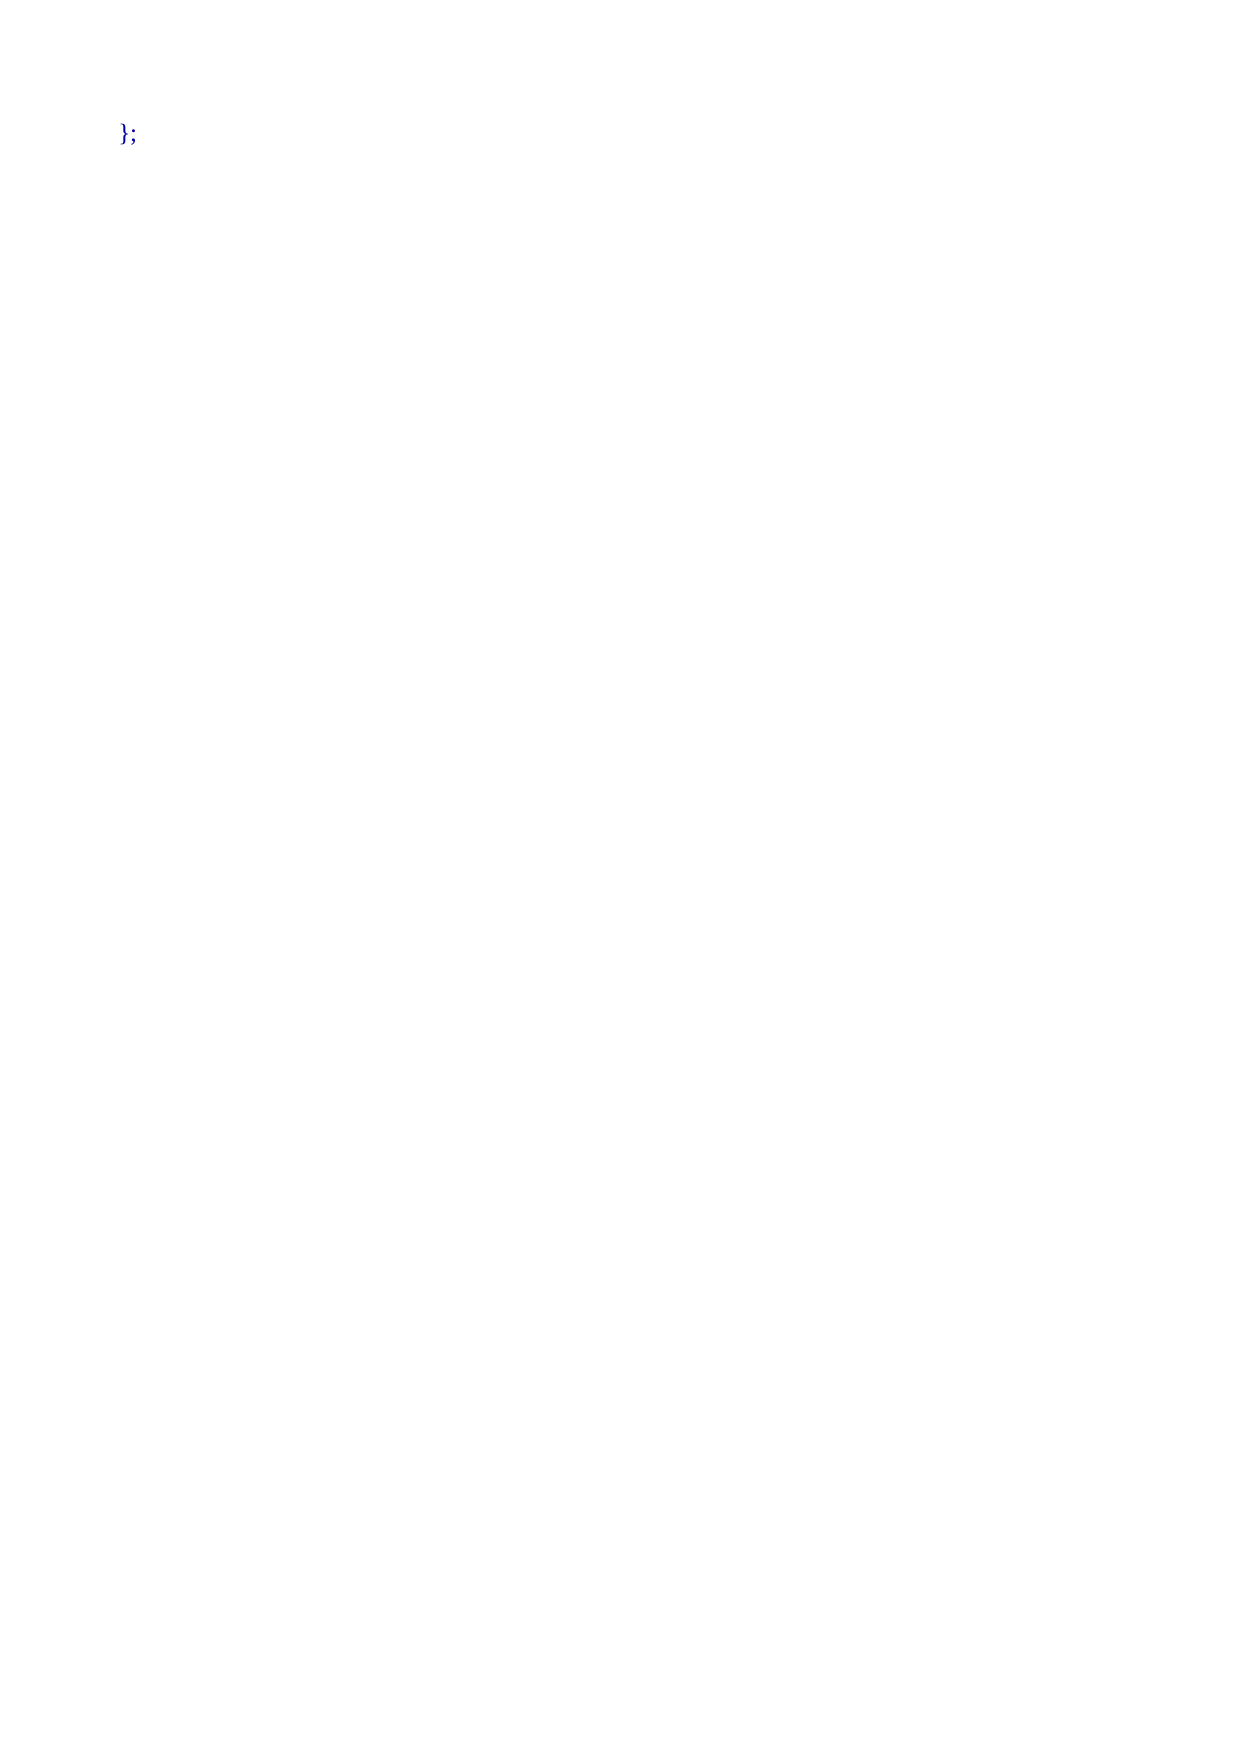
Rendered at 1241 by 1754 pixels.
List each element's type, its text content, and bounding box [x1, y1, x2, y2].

text }; [118, 118, 1122, 147]
